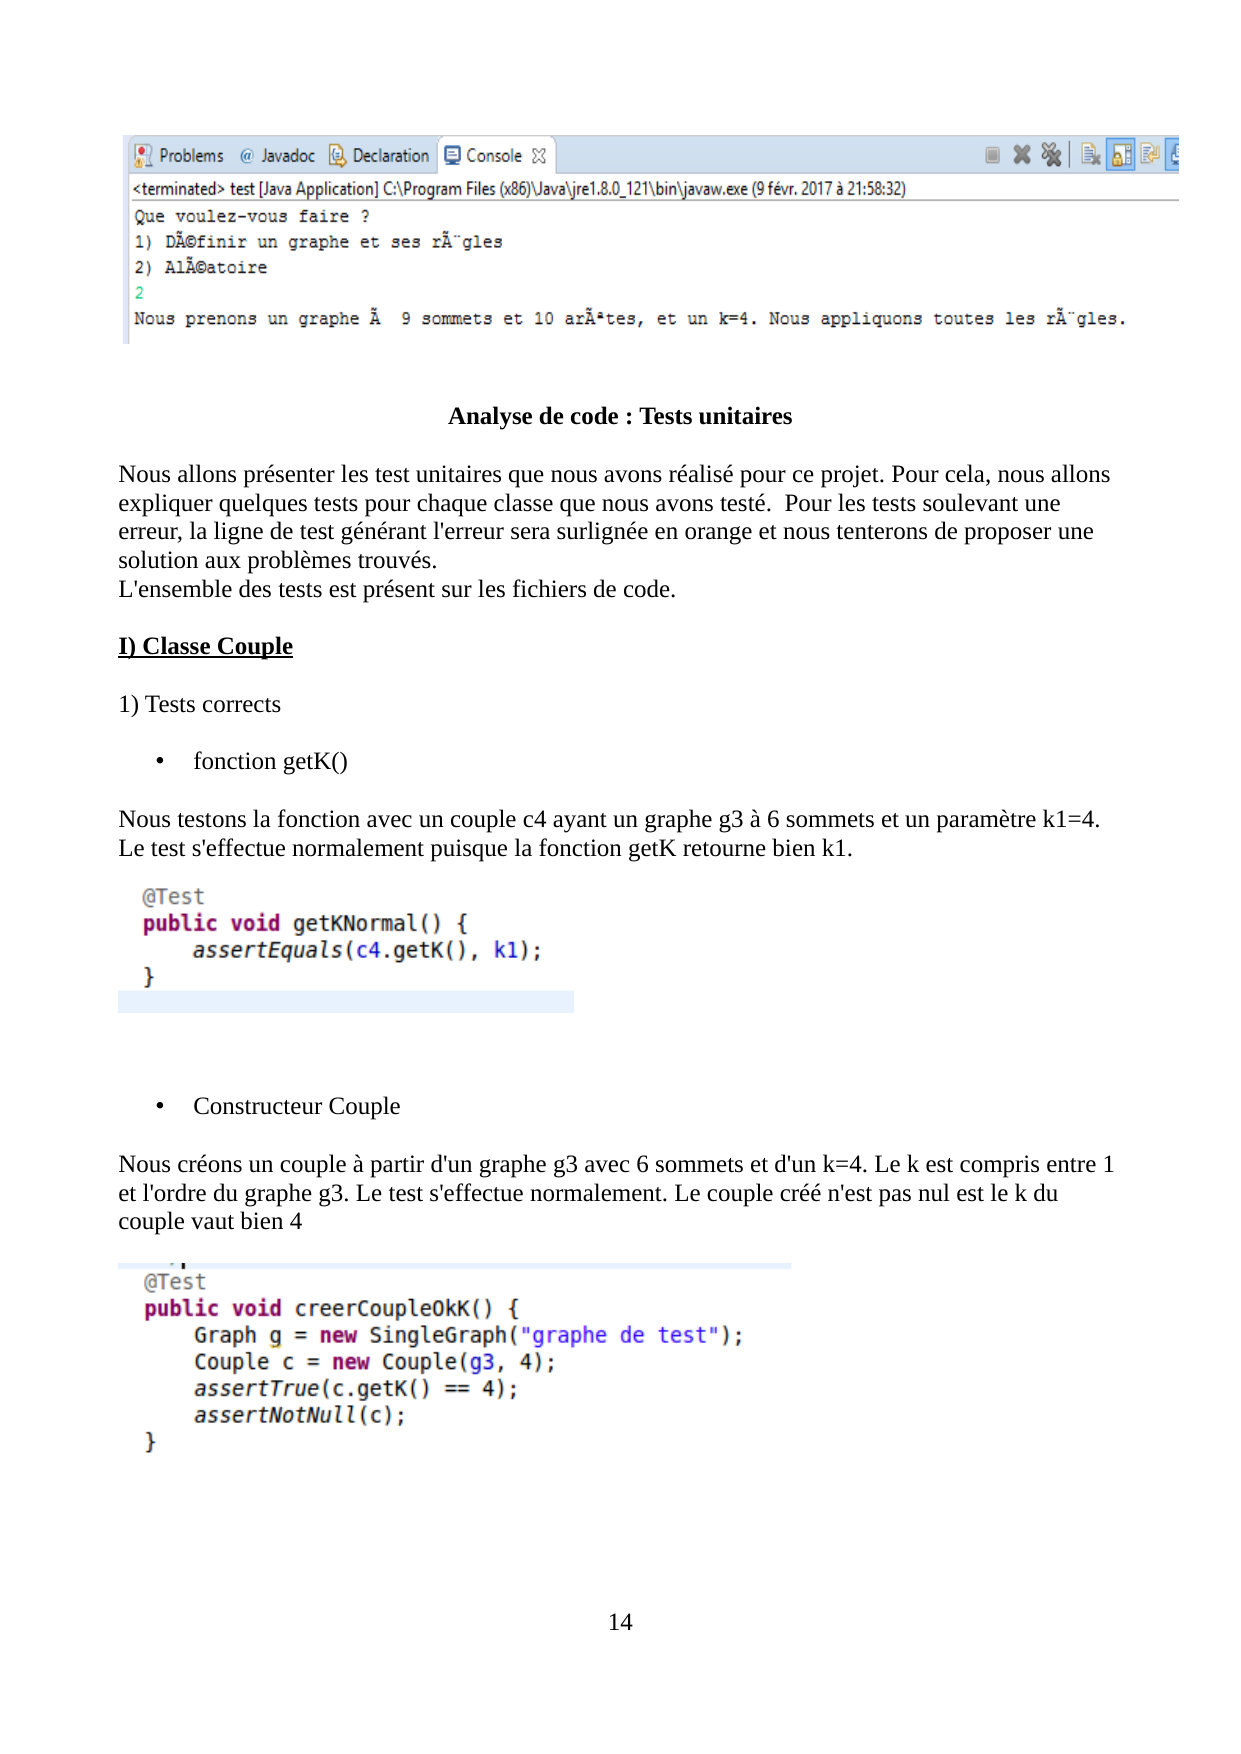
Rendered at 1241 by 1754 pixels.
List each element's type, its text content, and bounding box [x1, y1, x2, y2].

text Nous créons un couple à partir d'un graphe g3 avec 6 sommets et d'un k=4. Le k est compris entre 1 et l'ordre du graphe g3. Le test s'effectue normalement. Le couple créé n'est pas nul est le k du couple vaut bien 4 [118, 1149, 1122, 1235]
text L'ensemble des tests est présent sur les fichiers de code. [118, 574, 1122, 603]
picture [118, 884, 575, 1013]
list fonction getK() [156, 746, 1122, 775]
picture [118, 1263, 792, 1459]
text Le test s'effectue normalement puisque la fonction getK retourne bien k1. [118, 833, 1122, 861]
text Nous testons la fonction avec un couple c4 ayant un graphe g3 à 6 sommets et un paramètre k1=4. [118, 804, 1122, 833]
text Analyse de code : Tests unitaires [118, 401, 1122, 430]
picture [118, 135, 1179, 344]
text Nous allons présenter les test unitaires que nous avons réalisé pour ce projet. Pour cela, nous allons expliquer quelques tests pour chaque classe que nous avons testé. Pour les tests soulevant une erreur, la ligne de test générant l'erreur sera surlignée en orange et nous tenterons de proposer une solution aux problèmes trouvés. [118, 459, 1122, 574]
list Constructeur Couple [156, 1091, 1122, 1120]
text 1) Tests corrects [118, 689, 1122, 718]
text I) Classe Couple [118, 631, 1122, 660]
